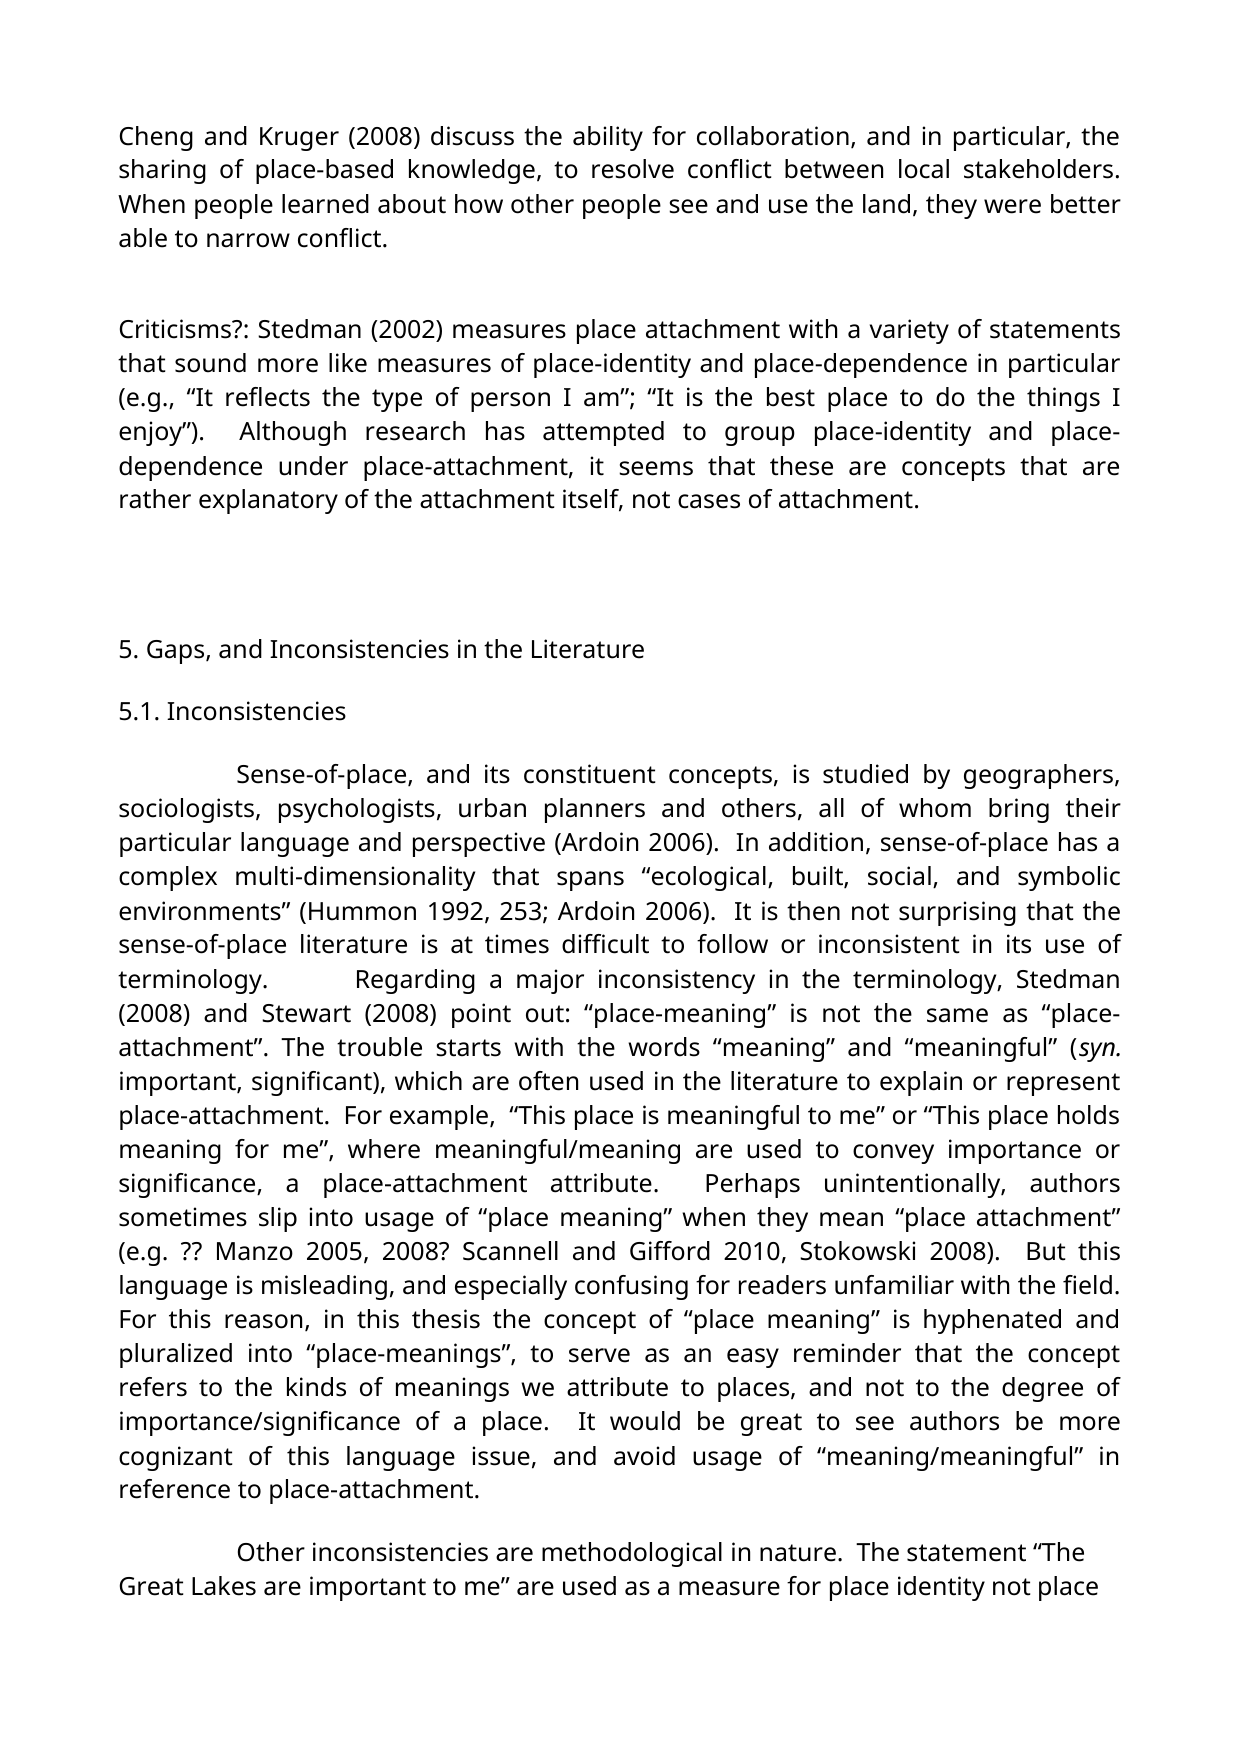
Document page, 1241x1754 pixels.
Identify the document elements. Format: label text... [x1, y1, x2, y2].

text Criticisms?: Stedman (2002) measures place attachment with a variety of statements that sound more like measures of place-identity and place-dependence in particular (e.g., “It reflects the type of person I am”; “It is the best place to do the things I enjoy”). Although research has attempted to group place-identity and place-dependence under place-attachment, it seems that these are concepts that are rather explanatory of the attachment itself, not cases of attachment. [118, 312, 1122, 516]
text Other inconsistencies are methodological in nature. The statement “The Great Lakes are important to me” are used as a measure for place identity not place [118, 1535, 1122, 1603]
text Cheng and Kruger (2008) discuss the ability for collaboration, and in particular, the sharing of place-based knowledge, to resolve conflict between local stakeholders. When people learned about how other people see and use the land, they were better able to narrow conflict. [118, 118, 1122, 254]
text 5. Gaps, and Inconsistencies in the Literature [118, 631, 1122, 665]
text 5.1. Inconsistencies [118, 694, 1122, 728]
text Sense-of-place, and its constituent concepts, is studied by geographers, sociologists, psychologists, urban planners and others, all of whom bring their particular language and perspective (Ardoin 2006). In addition, sense-of-place has a complex multi-dimensionality that spans “ecological, built, social, and symbolic environments” (Hummon 1992, 253; Ardoin 2006). It is then not surprising that the sense-of-place literature is at times difficult to follow or inconsistent in its use of terminology. Regarding a major inconsistency in the terminology, Stedman (2008) and Stewart (2008) point out: “place-meaning” is not the same as “place-attachment”. The trouble starts with the words “meaning” and “meaningful” (syn. important, significant), which are often used in the literature to explain or represent place-attachment. For example, “This place is meaningful to me” or “This place holds meaning for me”, where meaningful/meaning are used to convey importance or significance, a place-attachment attribute. Perhaps unintentionally, authors sometimes slip into usage of “place meaning” when they mean “place attachment” (e.g. ?? Manzo 2005, 2008? Scannell and Gifford 2010, Stokowski 2008). But this language is misleading, and especially confusing for readers unfamiliar with the field. For this reason, in this thesis the concept of “place meaning” is hyphenated and pluralized into “place-meanings”, to serve as an easy reminder that the concept refers to the kinds of meanings we attribute to places, and not to the degree of importance/significance of a place. It would be great to see authors be more cognizant of this language issue, and avoid usage of “meaning/meaningful” in reference to place-attachment. [118, 757, 1122, 1506]
